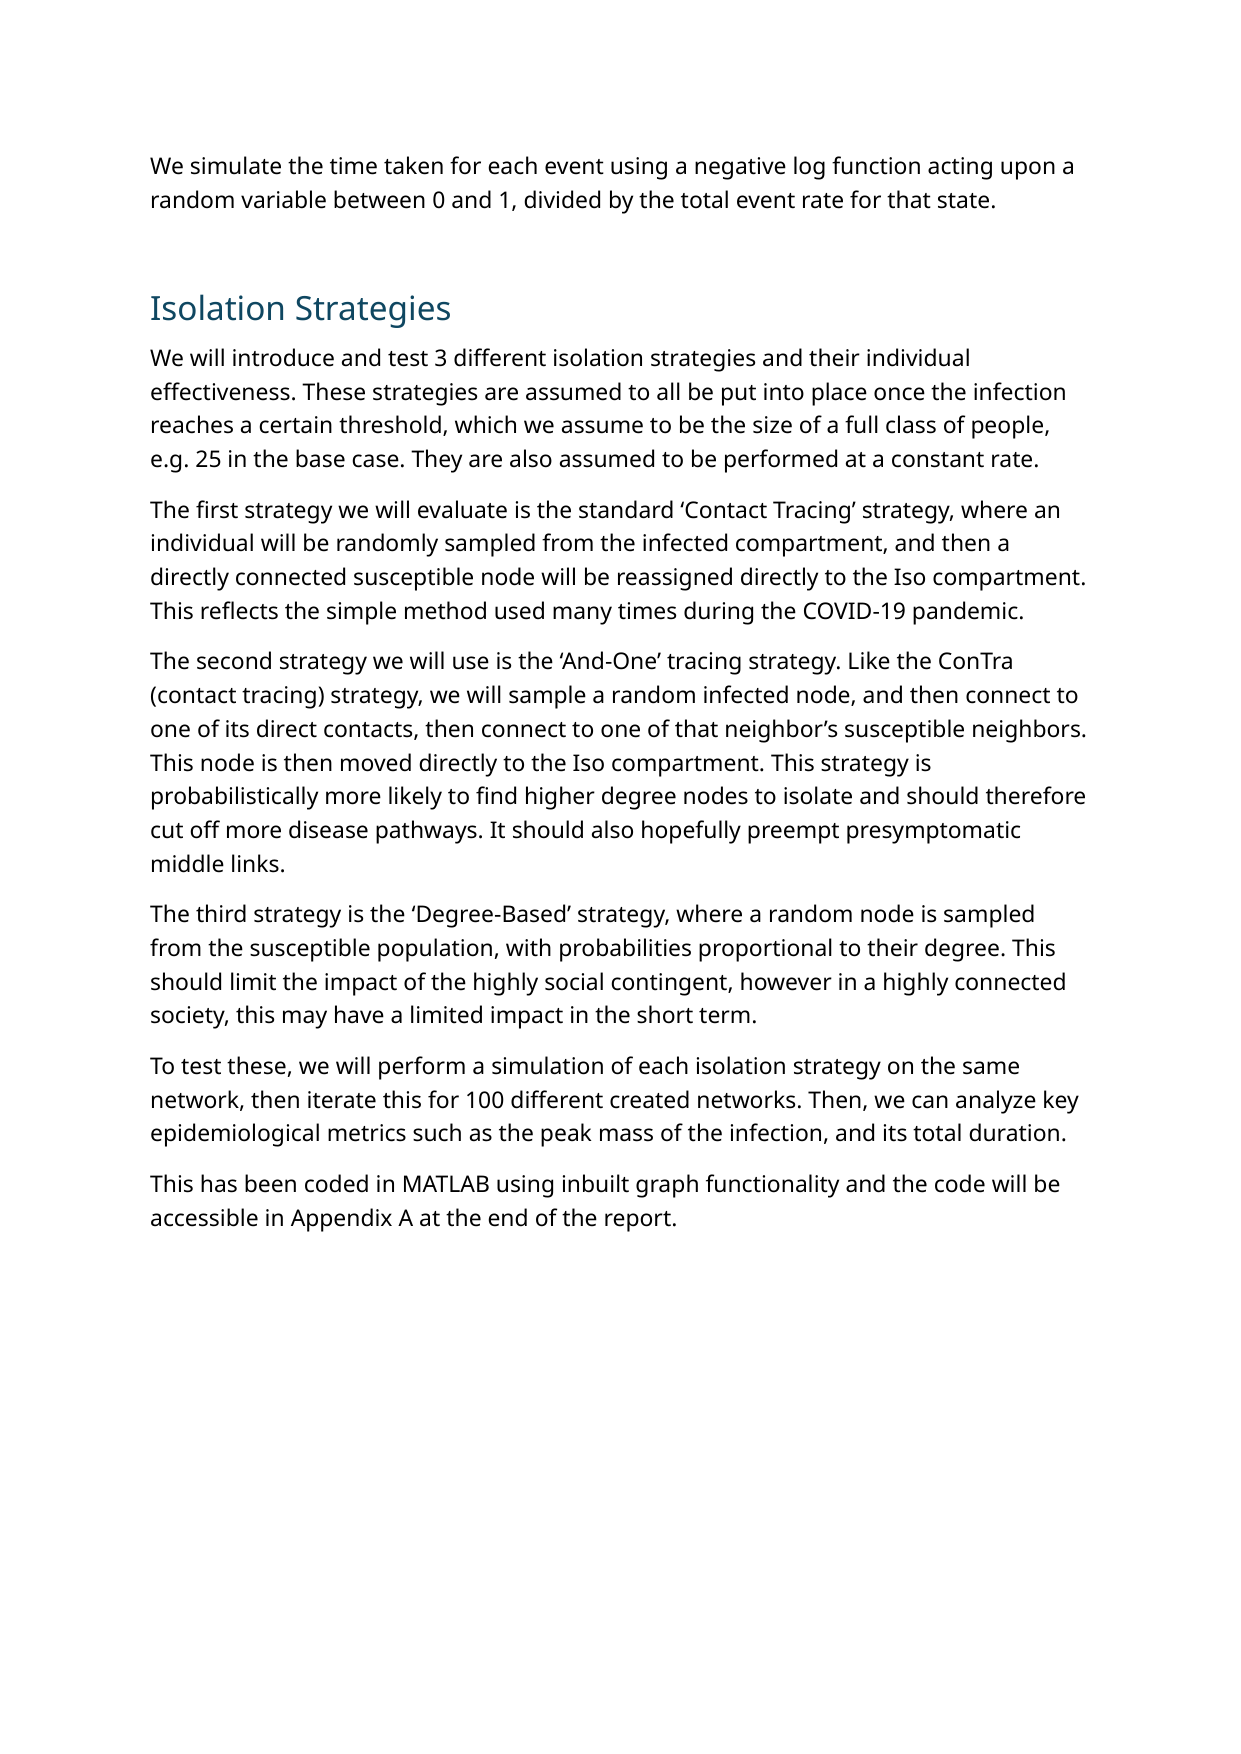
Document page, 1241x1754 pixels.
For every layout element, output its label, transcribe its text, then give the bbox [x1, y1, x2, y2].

text This has been coded in MATLAB using inbuilt graph functionality and the code will be accessible in Appendix A at the end of the report. [150, 1168, 1090, 1233]
text The first strategy we will evaluate is the standard ‘Contact Tracing’ strategy, where an individual will be randomly sampled from the infected compartment, and then a directly connected susceptible node will be reassigned directly to the Iso compartment. This reflects the simple method used many times during the COVID-19 pandemic. [150, 493, 1090, 626]
text To test these, we will perform a simulation of each isolation strategy on the same network, then iterate this for 100 different created networks. Then, we can analyze key epidemiological metrics such as the peak mass of the infection, and its total duration. [150, 1050, 1090, 1148]
text The third strategy is the ‘Degree-Based’ strategy, where a random node is sampled from the susceptible population, with probabilities proportional to their degree. This should limit the impact of the highly social contingent, however in a highly connected society, this may have a limited impact in the short term. [150, 898, 1090, 1031]
text The second strategy we will use is the ‘And-One’ tracing strategy. Like the ConTra (contact tracing) strategy, we will sample a random infected node, and then connect to one of its direct contacts, then connect to one of that neighbor’s susceptible neighbors. This node is then moved directly to the Iso compartment. This strategy is probabilistically more likely to find higher degree nodes to isolate and should therefore cut off more disease pathways. It should also hopefully preempt presymptomatic middle links. [150, 645, 1090, 879]
text We simulate the time taken for each event using a negative log function acting upon a random variable between 0 and 1, divided by the total event rate for that state. [150, 150, 1090, 215]
subtitle Isolation Strategies [150, 284, 1090, 330]
text We will introduce and test 3 different isolation strategies and their individual effectiveness. These strategies are assumed to all be put into place once the infection reaches a certain threshold, which we assume to be the size of a full class of people, e.g. 25 in the base case. They are also assumed to be performed at a constant rate. [150, 342, 1090, 474]
